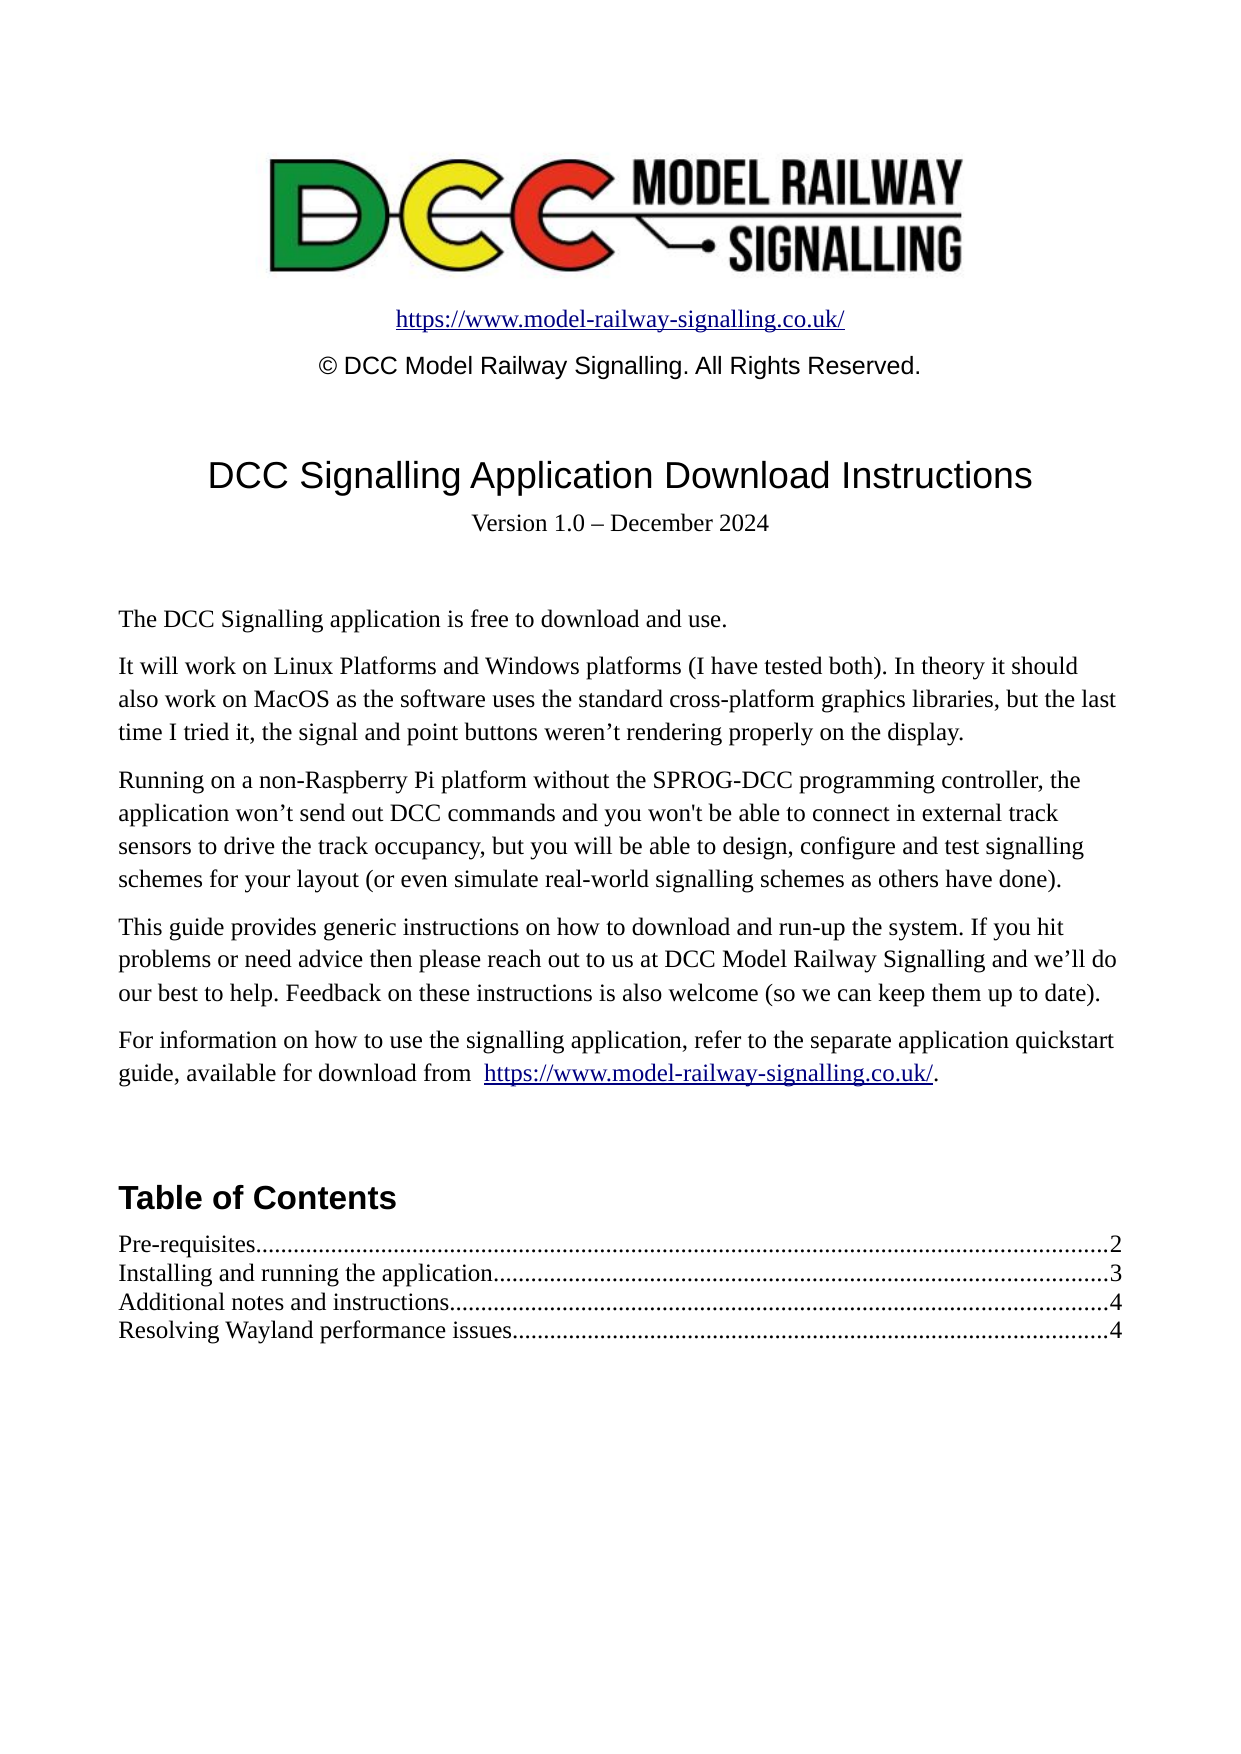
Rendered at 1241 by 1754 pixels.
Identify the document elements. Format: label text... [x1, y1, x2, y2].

picture [255, 132, 985, 299]
text Version 1.0 – December 2024 [118, 508, 1122, 537]
text This guide provides generic instructions on how to download and run-up the system. If you hit problems or need advice then please reach out to us at DCC Model Railway Signalling and we’ll do our best to help. Feedback on these instructions is also welcome (so we can keep them up to date). [118, 912, 1122, 1006]
text The DCC Signalling application is free to download and use. [118, 604, 1122, 632]
text It will work on Linux Platforms and Windows platforms (I have tested both). In theory it should also work on MacOS as the software uses the standard cross-platform graphics libraries, but the last time I tried it, the signal and point buttons weren’t rendering properly on the display. [118, 651, 1122, 746]
text Pre-requisites 2 [118, 1229, 1122, 1258]
text Resolving Wayland performance issues 4 [118, 1316, 1122, 1344]
text Installing and running the application 3 [118, 1258, 1122, 1287]
text Additional notes and instructions 4 [118, 1287, 1122, 1316]
text For information on how to use the signalling application, refer to the separate application quickstart guide, available for download from https://www.model-railway-signalling.co.uk/. [118, 1025, 1122, 1087]
subtitle DCC Signalling Application Download Instructions [118, 453, 1122, 496]
text https://www.model-railway-signalling.co.uk/ [118, 304, 1122, 332]
text Running on a non-Raspberry Pi platform without the SPROG-DCC programming controller, the application won’t send out DCC commands and you won't be able to connect in external track sensors to drive the track occupancy, but you will be able to design, configure and test signalling schemes for your layout (or even simulate real-world signalling schemes as others have done). [118, 765, 1122, 893]
subtitle Table of Contents [118, 1178, 1122, 1217]
text © DCC Model Railway Signalling. All Rights Reserved. [118, 351, 1122, 380]
